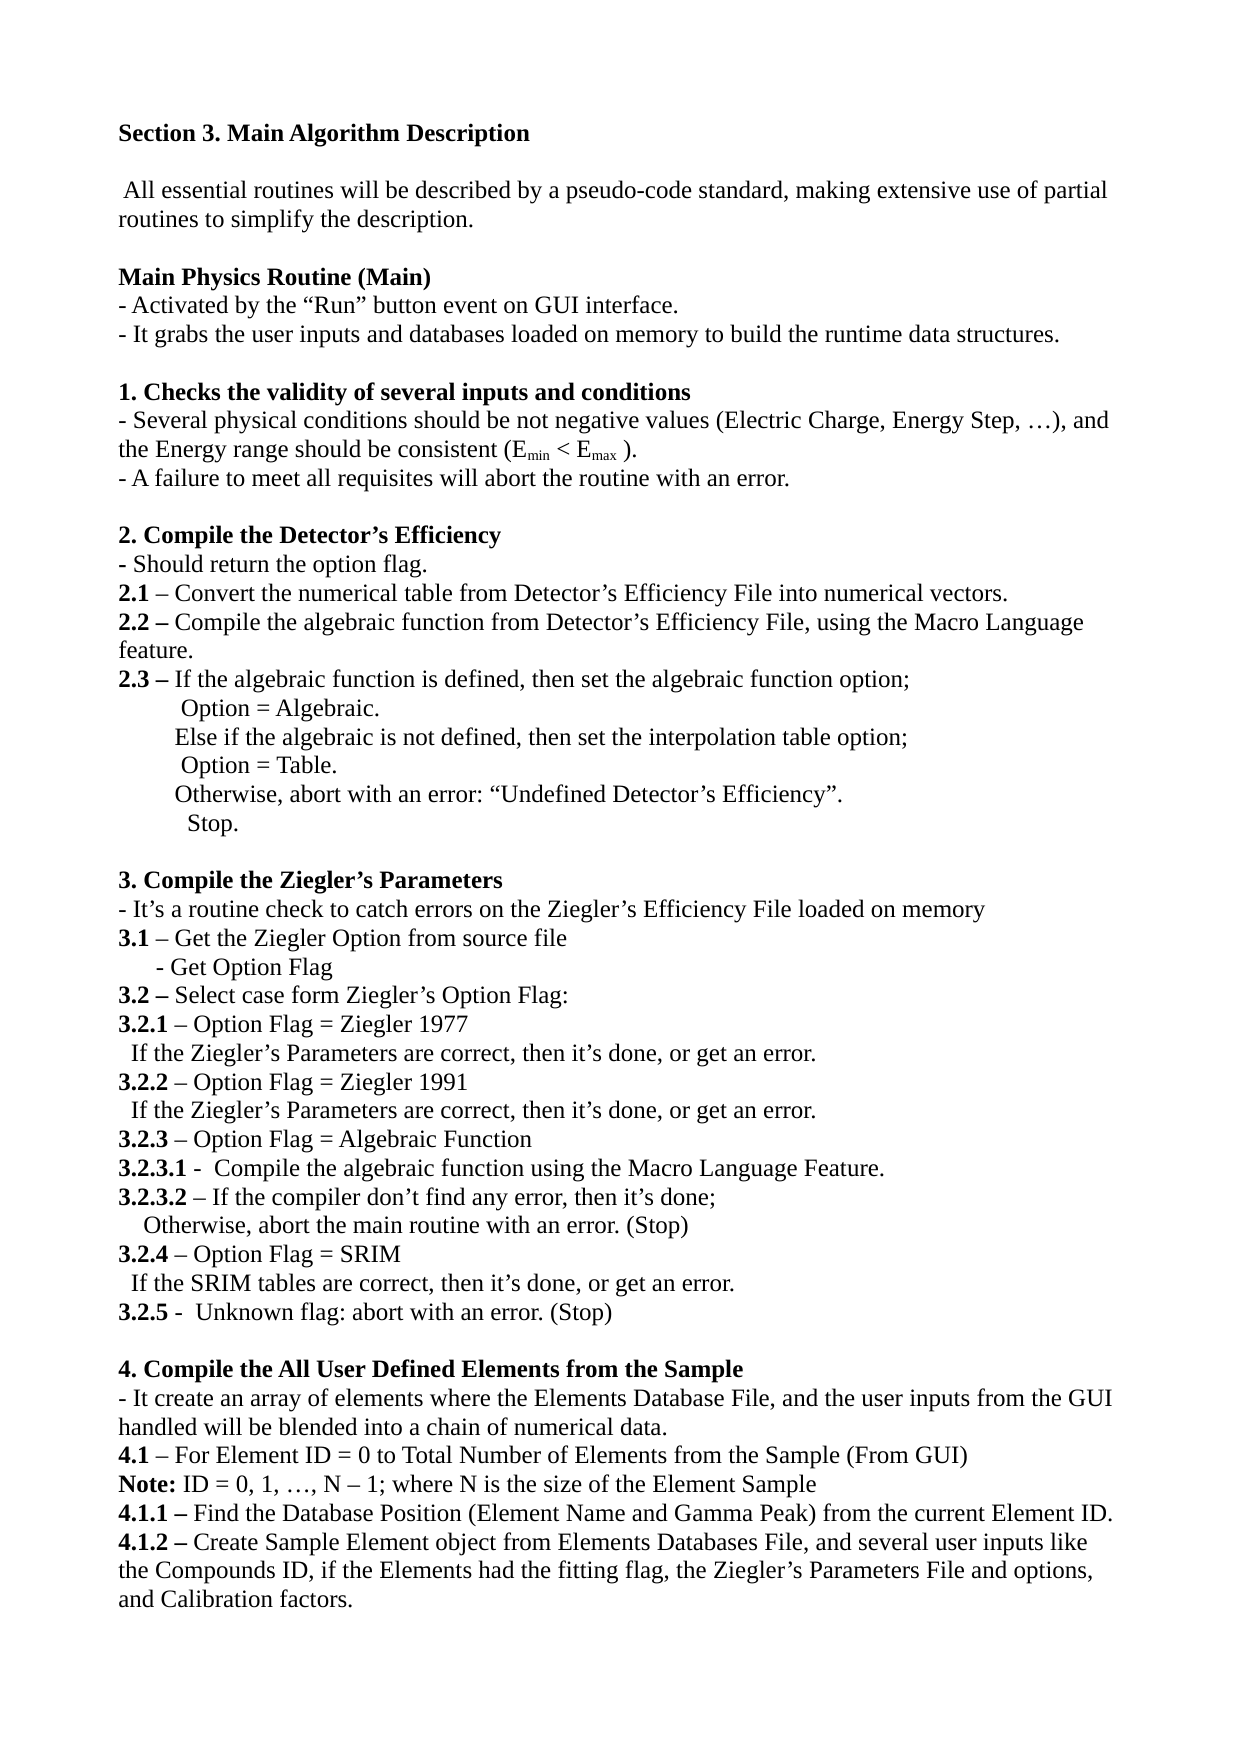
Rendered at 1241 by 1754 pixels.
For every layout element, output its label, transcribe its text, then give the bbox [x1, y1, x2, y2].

text 3.2.4 – Option Flag = SRIM [118, 1239, 1122, 1268]
text If the Ziegler’s Parameters are correct, then it’s done, or get an error. [118, 1038, 1122, 1067]
text Stop. [118, 808, 1122, 837]
text Main Physics Routine (Main) [118, 262, 1122, 291]
text - Activated by the “Run” button event on GUI interface. [118, 291, 1122, 319]
text - Should return the option flag. [118, 549, 1122, 578]
text 1. Checks the validity of several inputs and conditions [118, 377, 1122, 406]
text - A failure to meet all requisites will abort the routine with an error. [118, 463, 1122, 492]
text If the Ziegler’s Parameters are correct, then it’s done, or get an error. [118, 1096, 1122, 1124]
text 3.1 – Get the Ziegler Option from source file [118, 923, 1122, 952]
text - Several physical conditions should be not negative values (Electric Charge, Energy Step, …), and the Energy range should be consistent (Emin < Emax ). [118, 406, 1122, 463]
text Else if the algebraic is not defined, then set the interpolation table option; [118, 722, 1122, 751]
text 3.2.3.2 – If the compiler don’t find any error, then it’s done; [118, 1182, 1122, 1211]
text 3.2.2 – Option Flag = Ziegler 1991 [118, 1067, 1122, 1096]
text - Get Option Flag [118, 952, 1122, 981]
text All essential routines will be described by a pseudo-code standard, making extensive use of partial routines to simplify the description. [118, 176, 1122, 233]
text Section 3. Main Algorithm Description [118, 118, 1122, 147]
text Note: ID = 0, 1, …, N – 1; where N is the size of the Element Sample [118, 1469, 1122, 1498]
text Otherwise, abort the main routine with an error. (Stop) [118, 1211, 1122, 1239]
text Option = Algebraic. [118, 693, 1122, 722]
text 2.2 – Compile the algebraic function from Detector’s Efficiency File, using the Macro Language feature. [118, 607, 1122, 664]
text 4.1 – For Element ID = 0 to Total Number of Elements from the Sample (From GUI) [118, 1441, 1122, 1469]
text - It create an array of elements where the Elements Database File, and the user inputs from the GUI handled will be blended into a chain of numerical data. [118, 1383, 1122, 1441]
text 2.3 – If the algebraic function is defined, then set the algebraic function option; [118, 664, 1122, 693]
text 3. Compile the Ziegler’s Parameters [118, 866, 1122, 894]
text 3.2.1 – Option Flag = Ziegler 1977 [118, 1009, 1122, 1038]
text - It’s a routine check to catch errors on the Ziegler’s Efficiency File loaded on memory [118, 894, 1122, 923]
text 3.2 – Select case form Ziegler’s Option Flag: [118, 981, 1122, 1009]
text Otherwise, abort with an error: “Undefined Detector’s Efficiency”. [118, 779, 1122, 808]
text 3.2.3.1 - Compile the algebraic function using the Macro Language Feature. [118, 1153, 1122, 1182]
text 4.1.2 – Create Sample Element object from Elements Databases File, and several user inputs like the Compounds ID, if the Elements had the fitting flag, the Ziegler’s Parameters File and options, and Calibration factors. [118, 1527, 1122, 1613]
text 2.1 – Convert the numerical table from Detector’s Efficiency File into numerical vectors. [118, 578, 1122, 607]
text 3.2.3 – Option Flag = Algebraic Function [118, 1124, 1122, 1153]
text If the SRIM tables are correct, then it’s done, or get an error. [118, 1268, 1122, 1297]
text 3.2.5 - Unknown flag: abort with an error. (Stop) [118, 1297, 1122, 1326]
text - It grabs the user inputs and databases loaded on memory to build the runtime data structures. [118, 319, 1122, 348]
text Option = Table. [118, 751, 1122, 779]
text 4. Compile the All User Defined Elements from the Sample [118, 1354, 1122, 1383]
text 4.1.1 – Find the Database Position (Element Name and Gamma Peak) from the current Element ID. [118, 1498, 1122, 1527]
text 2. Compile the Detector’s Efficiency [118, 521, 1122, 549]
